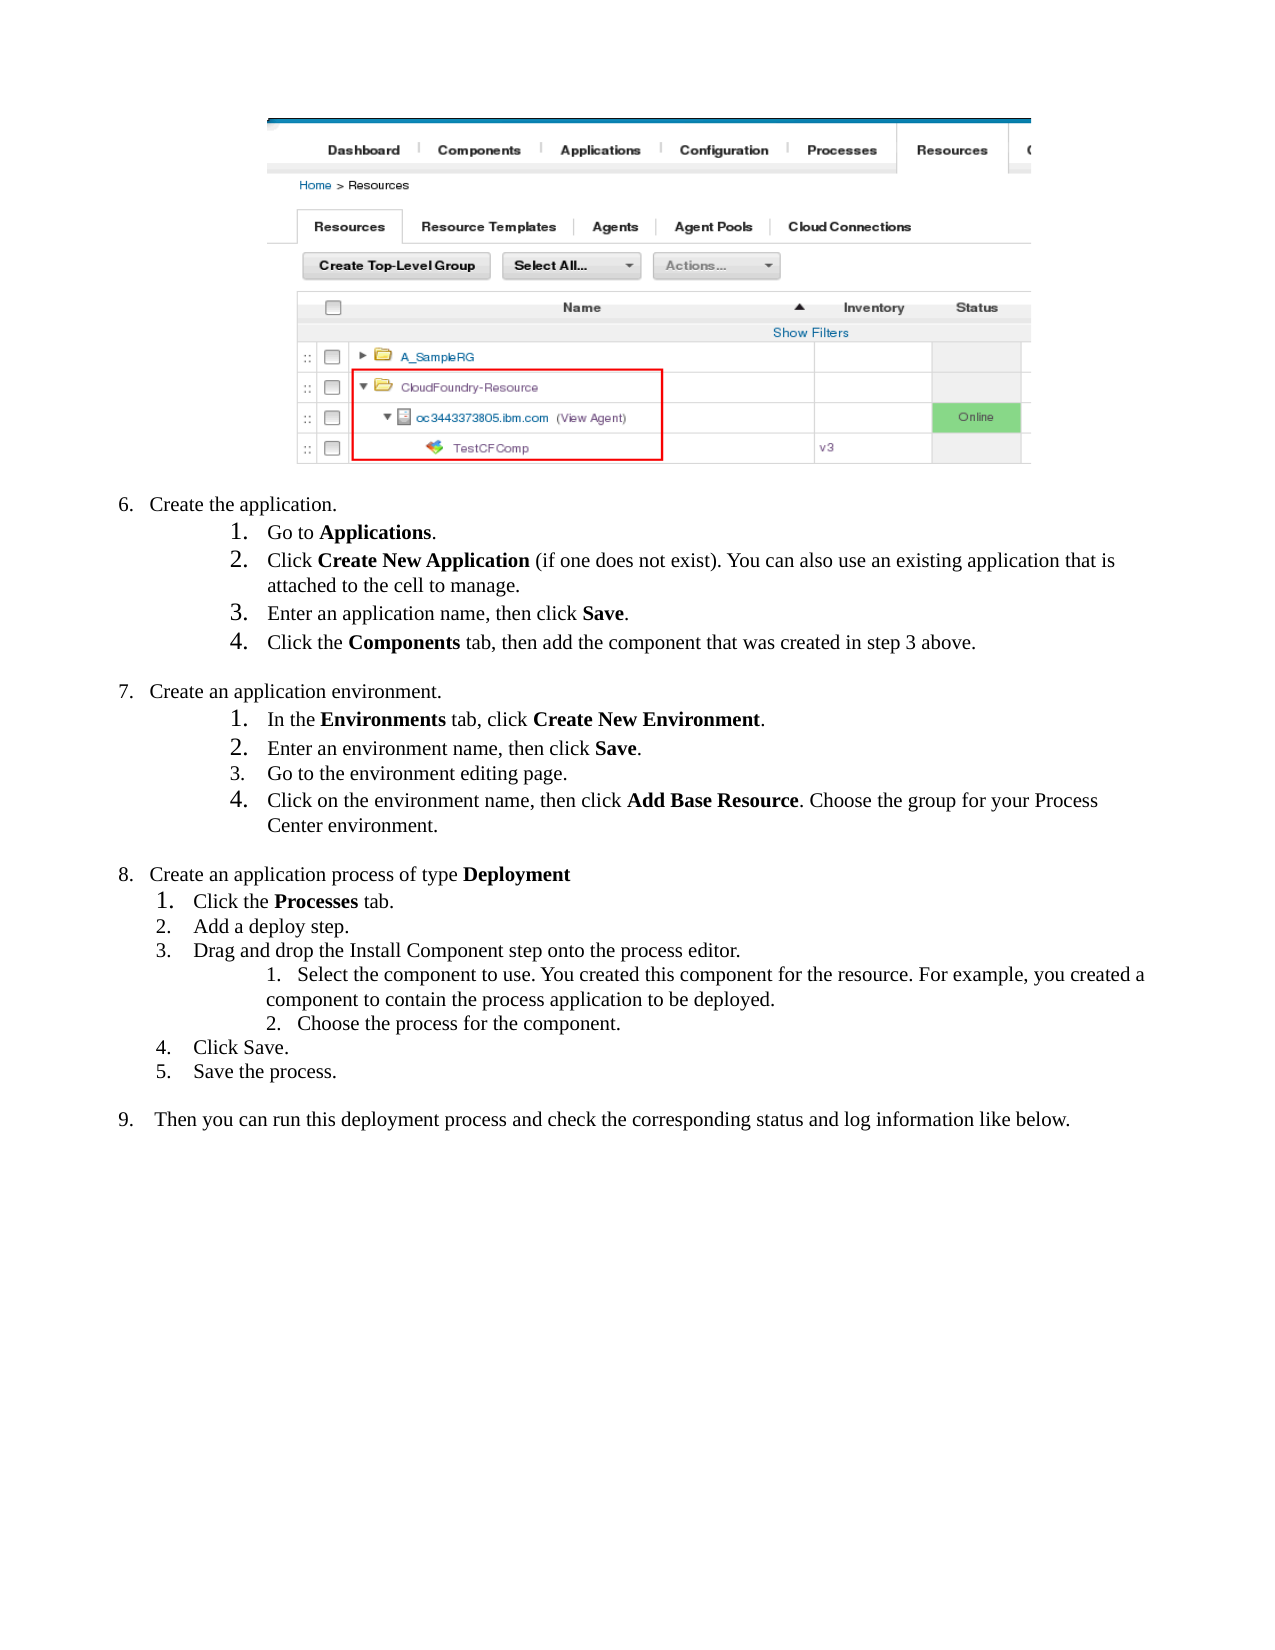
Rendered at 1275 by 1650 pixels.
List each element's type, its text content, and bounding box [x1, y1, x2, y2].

list Click the Processes tab. [156, 886, 1157, 914]
list 1. Select the component to use. You created this component for the resource. For example, you created a component to contain the process application to be deployed. [228, 962, 1157, 1011]
list Enter an application name, then click Save. [229, 597, 1157, 626]
text 7. Create an application environment. [118, 679, 1157, 703]
list 9. Then you can run this deployment process and check the corresponding status and log information like below. [118, 1107, 1157, 1131]
list Click the Components tab, then add the component that was created in step 3 above. [229, 626, 1157, 655]
list Enter an environment name, then click Save. [229, 732, 1157, 761]
list Drag and drop the Install Component step onto the process editor. [156, 938, 1157, 962]
list Click Save. [156, 1034, 1157, 1059]
text 6. Create the application. [118, 492, 1157, 516]
list Click on the environment name, then click Add Base Resource. Choose the group for your Process Center environment. [229, 784, 1157, 837]
list Go to the environment editing page. [229, 761, 1157, 784]
list 2. Choose the process for the component. [228, 1011, 1157, 1034]
list Add a deploy step. [156, 914, 1157, 938]
list Save the process. [156, 1059, 1157, 1083]
list Click Create New Application (if one does not exist). You can also use an existing application that is attached to the cell to manage. [229, 544, 1157, 597]
picture [267, 124, 1032, 464]
text 8. Create an application process of type Deployment [118, 861, 1157, 886]
list Go to Applications. [229, 516, 1157, 544]
list In the Environments tab, click Create New Environment. [229, 703, 1157, 732]
